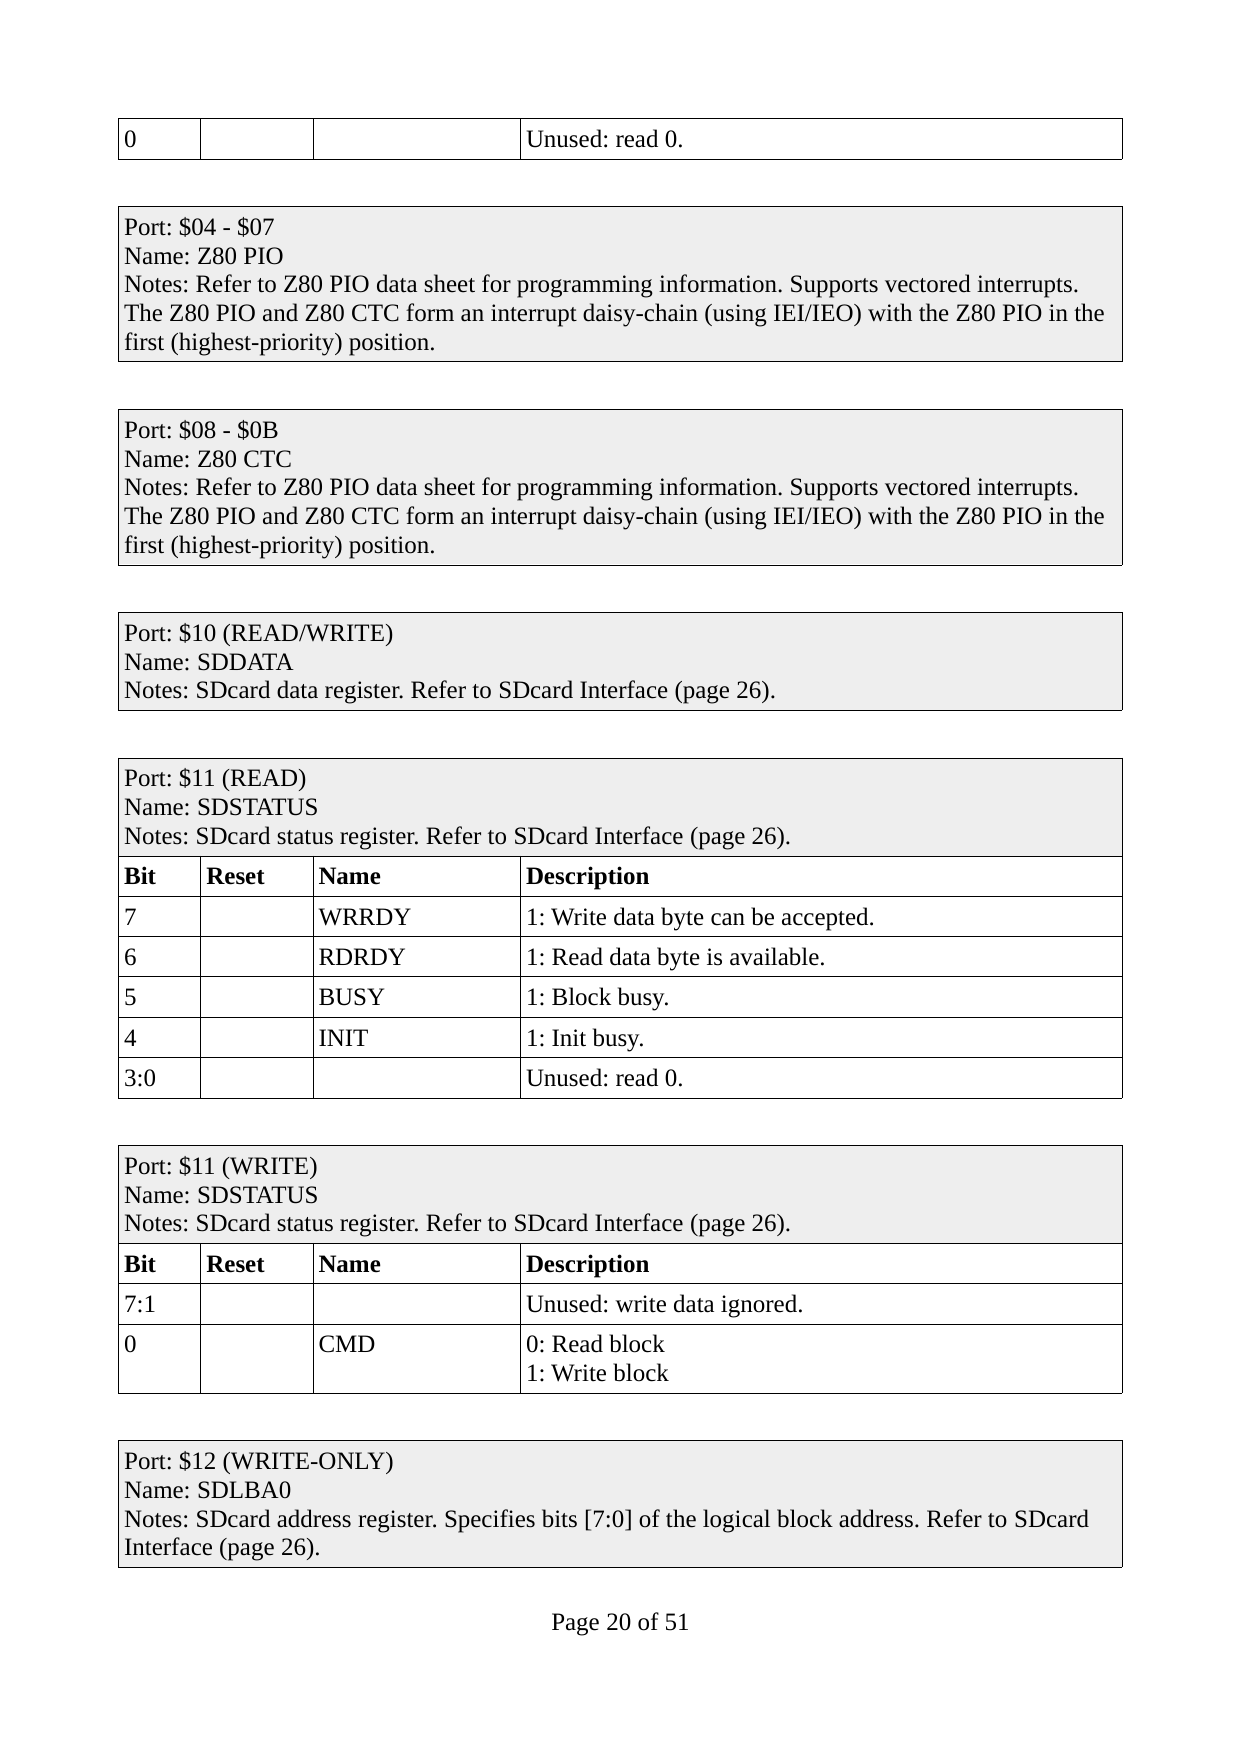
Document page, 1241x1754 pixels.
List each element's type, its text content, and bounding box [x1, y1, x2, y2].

table_header Port: $11 (WRITE) Name: SDSTATUS Notes: SDcard status register. Refer to SDcard Interface (page 26). [119, 1146, 1122, 1243]
table_header Port: $04 - $07 Name: Z80 PIO Notes: Refer to Z80 PIO data sheet for programming information. Supports vectored interrupts. The Z80 PIO and Z80 CTC form an interrupt daisy-chain (using IEI/IEO) with the Z80 PIO in the first (highest-priority) position. [119, 207, 1122, 361]
table_cell 1: Write data byte can be accepted. [521, 897, 1122, 936]
table_cell [201, 119, 313, 158]
table_cell 5 [119, 977, 200, 1017]
table_header Port: $12 (WRITE-ONLY) Name: SDLBA0 Notes: SDcard address register. Specifies bits [7:0] of the logical block address. Refer to SDcard Interface (page 26). [119, 1441, 1122, 1567]
table_cell Bit [119, 857, 200, 896]
table_cell CMD [314, 1325, 520, 1393]
table_cell [201, 1018, 313, 1057]
table_cell WRRDY [314, 897, 520, 936]
table_cell Name [314, 1244, 520, 1283]
table_cell Unused: write data ignored. [521, 1284, 1122, 1323]
table_cell Reset [201, 857, 313, 896]
table_cell 0: Read block 1: Write block [521, 1325, 1122, 1393]
table_cell BUSY [314, 977, 520, 1017]
table_cell 0 [119, 119, 200, 158]
table_cell 1: Init busy. [521, 1018, 1122, 1057]
table_cell 7 [119, 897, 200, 936]
table_cell 0 [119, 1325, 200, 1393]
table_cell [201, 1284, 313, 1323]
table_cell [314, 119, 520, 158]
table_cell 6 [119, 937, 200, 976]
table_header Port: $08 - $0B Name: Z80 CTC Notes: Refer to Z80 PIO data sheet for programming information. Supports vectored interrupts. The Z80 PIO and Z80 CTC form an interrupt daisy-chain (using IEI/IEO) with the Z80 PIO in the first (highest-priority) position. [119, 410, 1122, 564]
table_cell 4 [119, 1018, 200, 1057]
table_cell [201, 937, 313, 976]
table_cell Unused: read 0. [521, 1058, 1122, 1097]
table_cell [314, 1284, 520, 1323]
table_cell Name [314, 857, 520, 896]
table_cell [314, 1058, 520, 1097]
table_cell 1: Block busy. [521, 977, 1122, 1017]
table_cell 7:1 [119, 1284, 200, 1323]
table_cell Reset [201, 1244, 313, 1283]
table_header Port: $11 (READ) Name: SDSTATUS Notes: SDcard status register. Refer to SDcard Interface (page 26). [119, 759, 1122, 856]
table_cell 1: Read data byte is available. [521, 937, 1122, 976]
table_cell 3:0 [119, 1058, 200, 1097]
table_header Port: $10 (READ/WRITE) Name: SDDATA Notes: SDcard data register. Refer to SDcard Interface (page 26). [119, 613, 1122, 710]
table_cell [201, 1325, 313, 1393]
table_cell INIT [314, 1018, 520, 1057]
table_cell [201, 1058, 313, 1097]
table_cell Description [521, 1244, 1122, 1283]
table_cell RDRDY [314, 937, 520, 976]
table_cell Description [521, 857, 1122, 896]
table_cell [201, 977, 313, 1017]
table_cell [201, 897, 313, 936]
table_cell Bit [119, 1244, 200, 1283]
table_cell Unused: read 0. [521, 119, 1122, 158]
